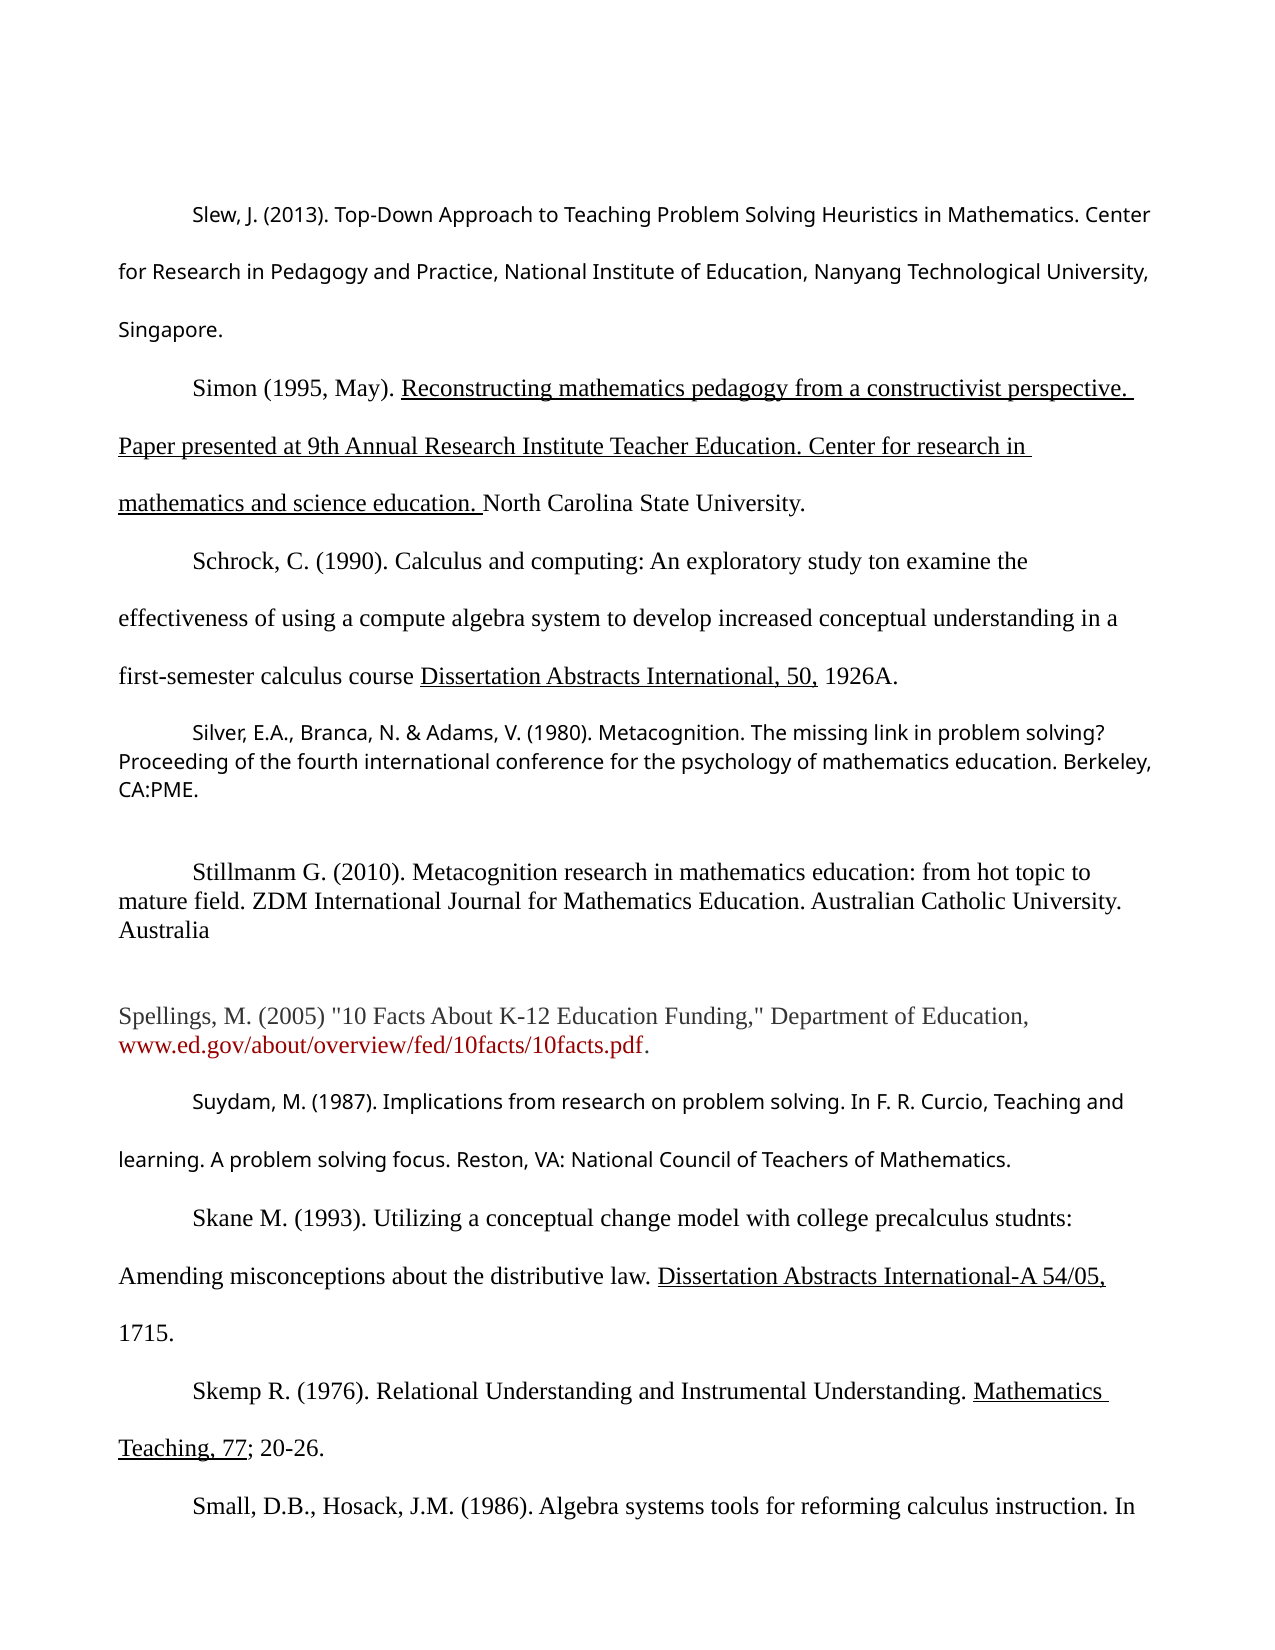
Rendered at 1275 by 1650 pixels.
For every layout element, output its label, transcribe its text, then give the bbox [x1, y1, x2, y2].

text Spellings, M. (2005) "10 Facts About K-12 Education Funding," Department of Education, www.ed.gov/about/overview/fed/10facts/10facts.pdf. [118, 1001, 1157, 1059]
text Small, D.B., Hosack, J.M. (1986). Algebra systems tools for reforming calculus instruction. In [118, 1491, 1157, 1519]
text Suydam, M. (1987). Implications from research on problem solving. In F. R. Curcio, Teaching and learning. A problem solving focus. Reston, VA: National Council of Teachers of Mathematics. [118, 1087, 1157, 1174]
text Simon (1995, May). Reconstructing mathematics pedagogy from a constructivist perspective. Paper presented at 9th Annual Research Institute Teacher Education. Center for research in mathematics and science education. North Carolina State University. [118, 373, 1157, 517]
text Skane M. (1993). Utilizing a conceptual change model with college precalculus studnts: Amending misconceptions about the distributive law. Dissertation Abstracts International-A 54/05, 1715. [118, 1203, 1157, 1347]
text Schrock, C. (1990). Calculus and computing: An exploratory study ton examine the effectiveness of using a compute algebra system to develop increased conceptual understanding in a first-semester calculus course Dissertation Abstracts International, 50, 1926A. [118, 546, 1157, 689]
text Stillmanm G. (2010). Metacognition research in mathematics education: from hot topic to mature field. ZDM International Journal for Mathematics Education. Australian Catholic University. Australia [118, 857, 1157, 944]
text Skemp R. (1976). Relational Understanding and Instrumental Understanding. Mathematics Teaching, 77; 20-26. [118, 1376, 1157, 1462]
text Slew, J. (2013). Top-Down Approach to Teaching Problem Solving Heuristics in Mathematics. Center for Research in Pedagogy and Practice, National Institute of Education, Nanyang Technological University, Singapore. [118, 201, 1157, 344]
text Silver, E.A., Branca, N. & Adams, V. (1980). Metacognition. The missing link in problem solving? Proceeding of the fourth international conference for the psychology of mathematics education. Berkeley, CA:PME. [118, 718, 1157, 804]
